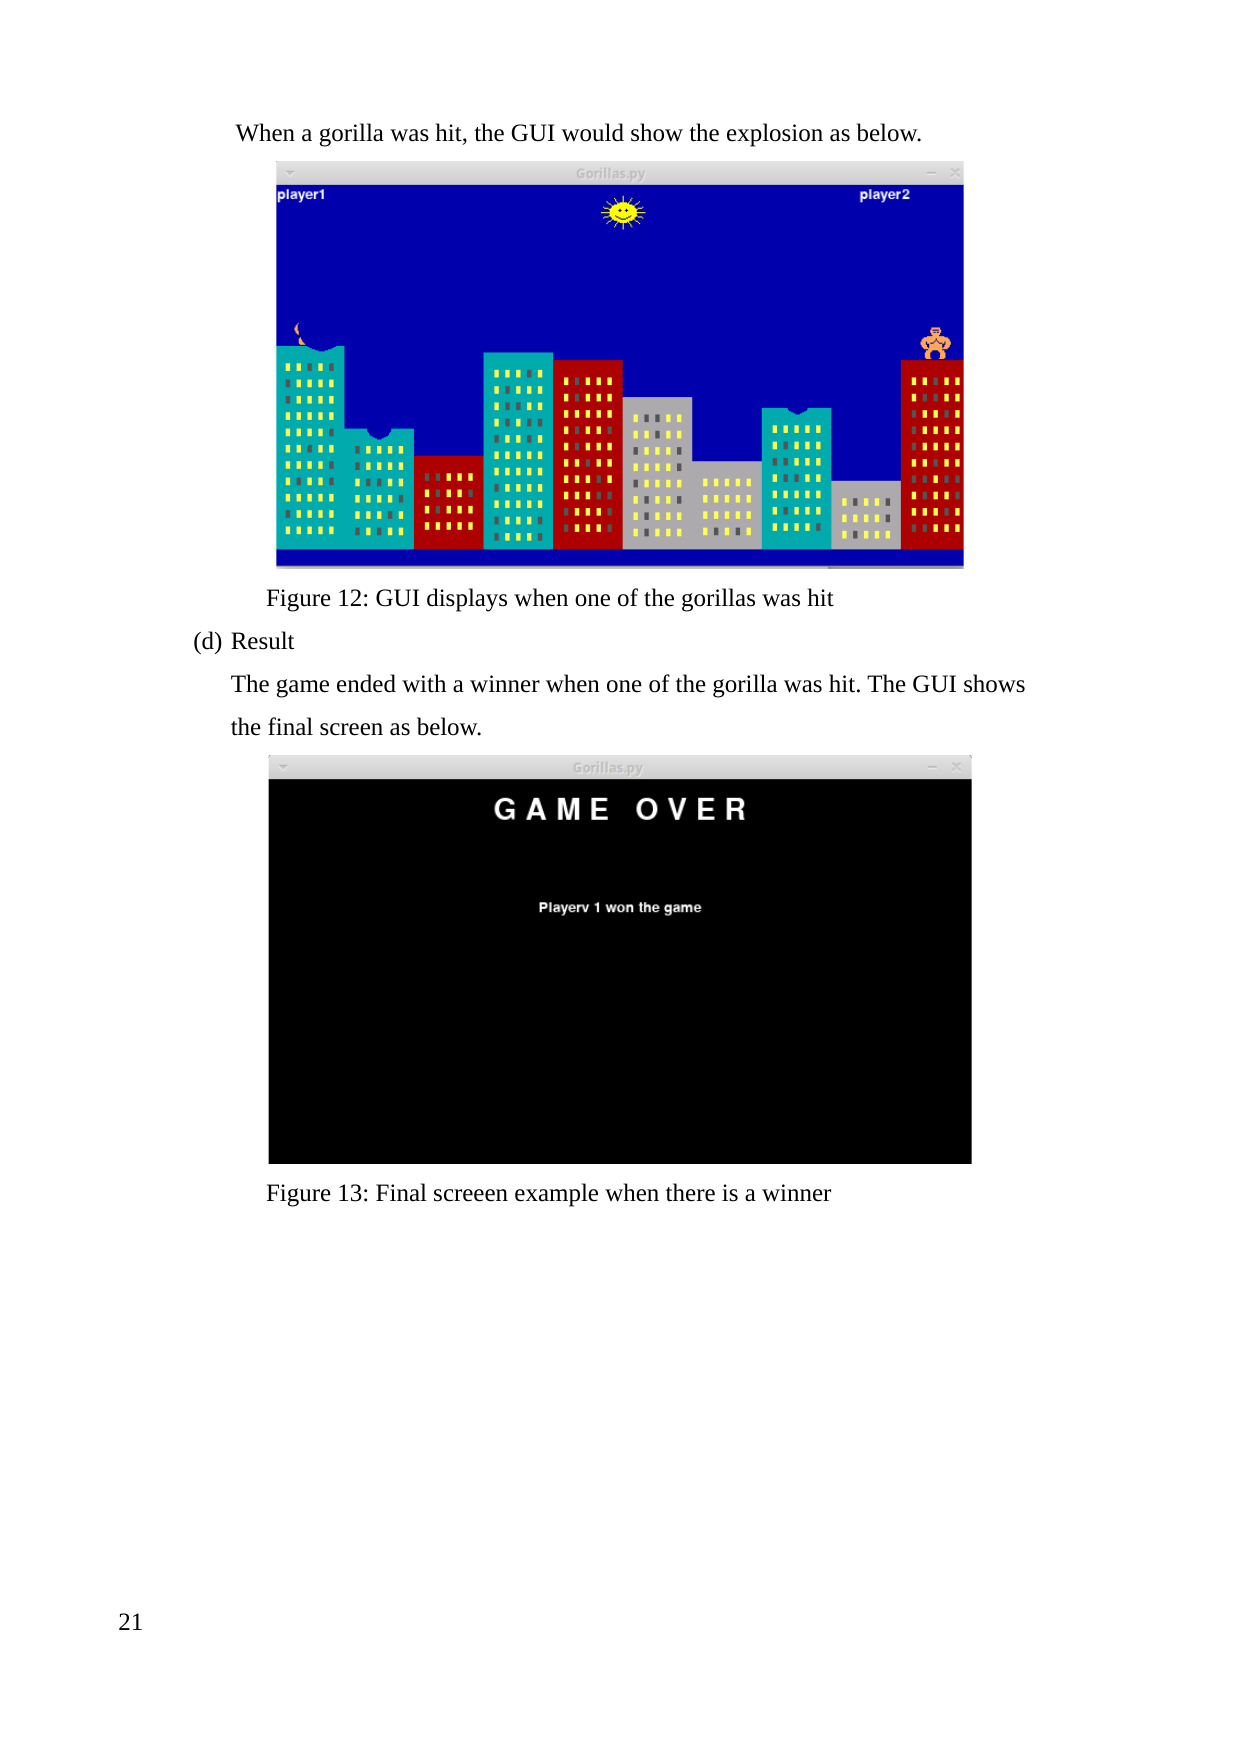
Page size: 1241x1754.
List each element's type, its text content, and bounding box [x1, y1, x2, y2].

text Figure 13: Final screeen example when there is a winner [118, 755, 1122, 1207]
picture [268, 755, 972, 1164]
list The game ended with a winner when one of the gorilla was hit. The GUI shows [193, 669, 1122, 698]
list Result [193, 626, 1122, 655]
picture [276, 161, 964, 569]
text When a gorilla was hit, the GUI would show the explosion as below. [118, 118, 1122, 147]
list the final screen as below. [193, 712, 1122, 741]
text Figure 12: GUI displays when one of the gorillas was hit [118, 161, 1122, 612]
